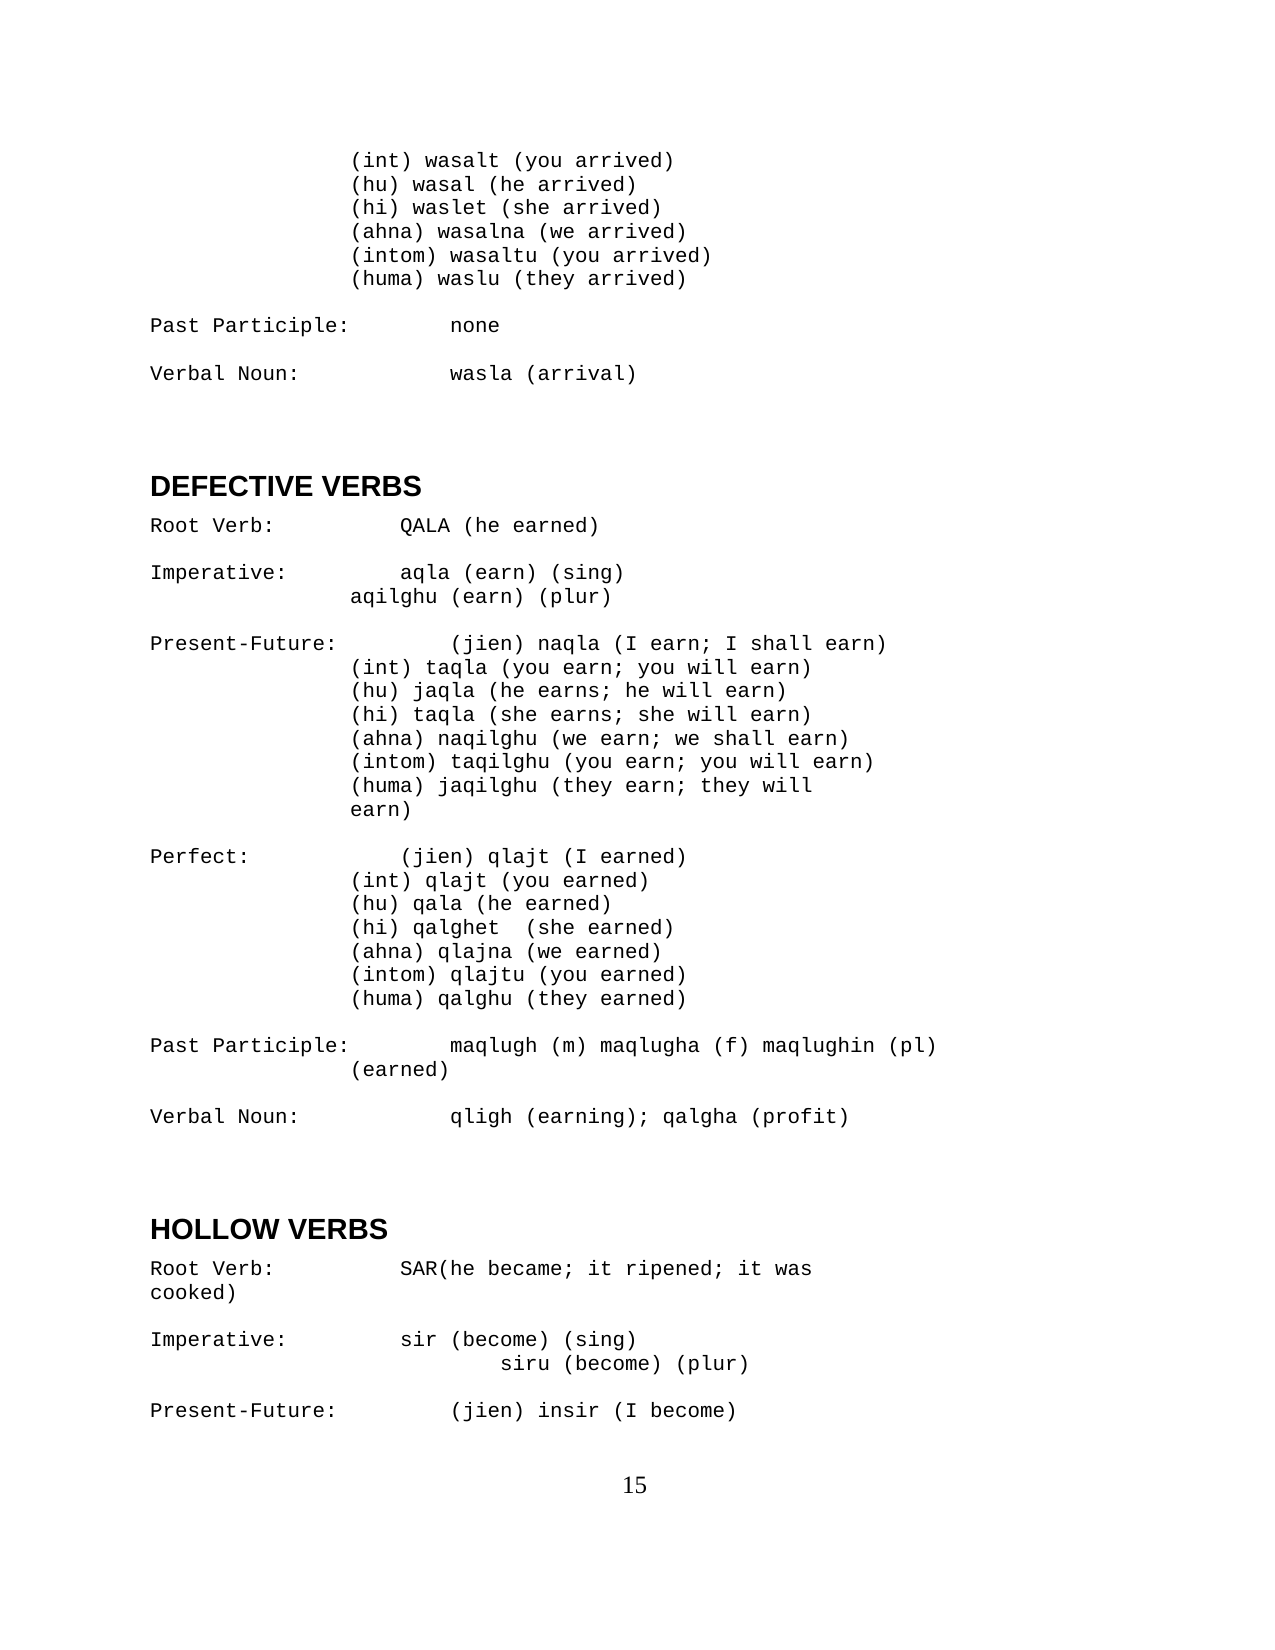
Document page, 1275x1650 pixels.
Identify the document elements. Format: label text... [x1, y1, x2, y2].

text Present-Future: (jien) naqla (I earn; I shall earn) [150, 633, 1125, 657]
text (intom) wasaltu (you arrived) [150, 244, 1125, 268]
text (huma) jaqilghu (they earn; they will [150, 775, 1125, 799]
text siru (become) (plur) [150, 1353, 1125, 1377]
text (int) taqla (you earn; you will earn) [150, 657, 1125, 681]
text Imperative: aqla (earn) (sing) [150, 562, 1125, 586]
text Root Verb: SAR(he became; it ripened; it was [150, 1258, 1125, 1282]
text Perfect: (jien) qlajt (I earned) [150, 846, 1125, 870]
text Past Participle: maqlugh (m) maqlugha (f) maqlughin (pl) [150, 1035, 1125, 1059]
text Root Verb: QALA (he earned) [150, 515, 1125, 539]
text (huma) qalghu (they earned) [150, 988, 1125, 1012]
text Present-Future: (jien) insir (I become) [150, 1400, 1125, 1424]
text (hi) qalghet (she earned) [150, 917, 1125, 941]
text (intom) qlajtu (you earned) [150, 964, 1125, 988]
text (ahna) wasalna (we arrived) [150, 221, 1125, 244]
text (int) qlajt (you earned) [150, 870, 1125, 893]
text (hu) jaqla (he earns; he will earn) [150, 681, 1125, 704]
text Verbal Noun: wasla (arrival) [150, 363, 1125, 386]
text Verbal Noun: qligh (earning); qalgha (profit) [150, 1106, 1125, 1130]
text (int) wasalt (you arrived) [150, 150, 1125, 174]
text (hi) taqla (she earns; she will earn) [150, 704, 1125, 728]
text (hu) qala (he earned) [150, 893, 1125, 917]
text Past Participle: none [150, 316, 1125, 339]
text earn) [150, 799, 1125, 822]
text (intom) taqilghu (you earn; you will earn) [150, 751, 1125, 775]
text (ahna) naqilghu (we earn; we shall earn) [150, 728, 1125, 751]
text Imperative: sir (become) (sing) [150, 1329, 1125, 1353]
text (hu) wasal (he arrived) [150, 174, 1125, 197]
subtitle DEFECTIVE VERBS [150, 469, 1125, 502]
subtitle HOLLOW VERBS [150, 1212, 1125, 1246]
text aqilghu (earn) (plur) [150, 586, 1125, 609]
text (ahna) qlajna (we earned) [150, 941, 1125, 964]
text (hi) waslet (she arrived) [150, 197, 1125, 221]
text cooked) [150, 1282, 1125, 1306]
text (earned) [150, 1059, 1125, 1082]
text (huma) waslu (they arrived) [150, 268, 1125, 292]
